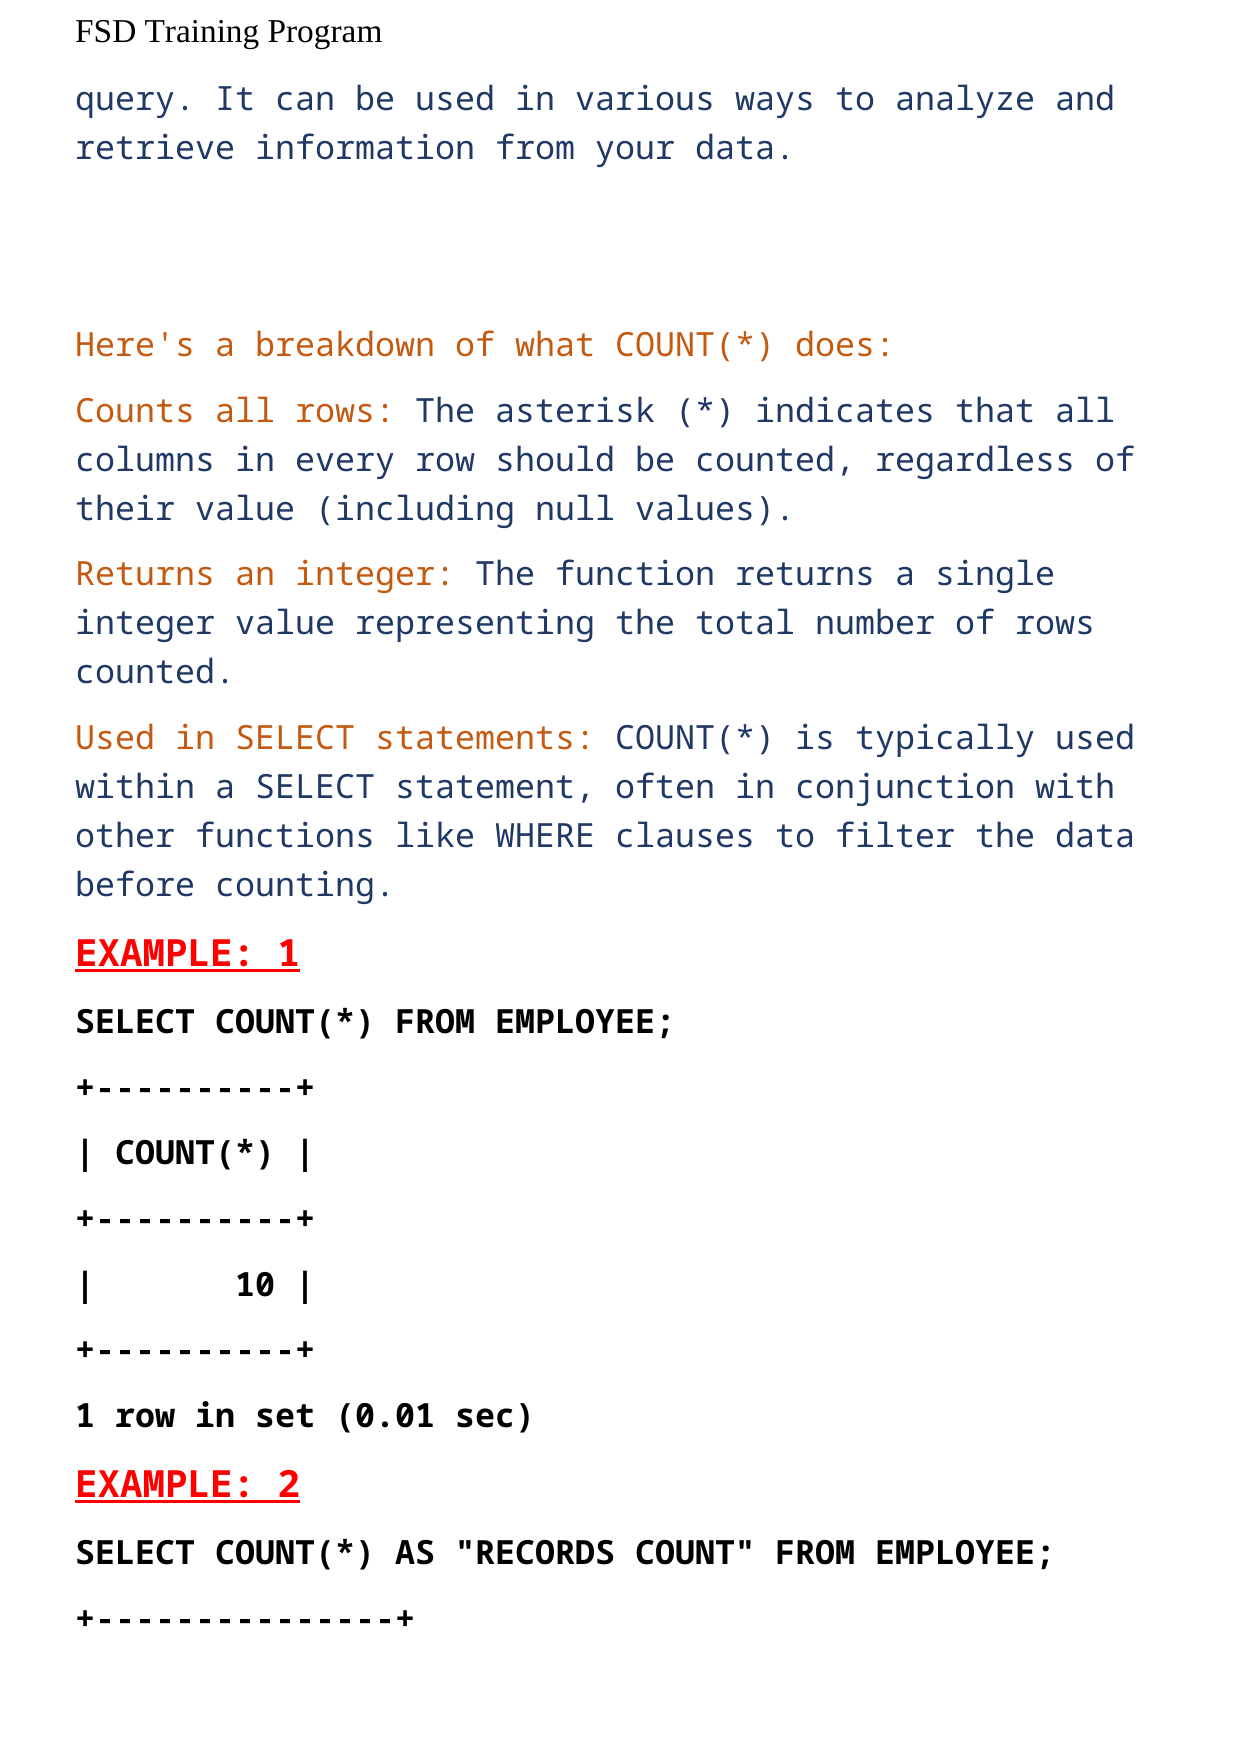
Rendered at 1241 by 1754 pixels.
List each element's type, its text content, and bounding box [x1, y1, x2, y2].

text SELECT COUNT(*) FROM EMPLOYEE; [75, 998, 1165, 1043]
text Used in SELECT statements: COUNT(*) is typically used within a SELECT statement, often in conjunction with other functions like WHERE clauses to filter the data before counting. [75, 713, 1165, 906]
text +----------+ [75, 1063, 1165, 1109]
text 1 row in set (0.01 sec) [75, 1392, 1165, 1437]
text EXAMPLE: 1 [75, 926, 1165, 977]
text SELECT COUNT(*) AS "RECORDS COUNT" FROM EMPLOYEE; [75, 1529, 1165, 1574]
text query. It can be used in various ways to analyze and retrieve information from your data. [75, 75, 1165, 169]
text Here's a breakdown of what COUNT(*) does: [75, 321, 1165, 366]
text | 10 | [75, 1260, 1165, 1306]
text EXAMPLE: 2 [75, 1457, 1165, 1508]
text | COUNT(*) | [75, 1129, 1165, 1174]
text Returns an integer: The function returns a single integer value representing the total number of rows counted. [75, 550, 1165, 693]
text +----------+ [75, 1195, 1165, 1240]
text +---------------+ [75, 1594, 1165, 1640]
text Counts all rows: The asterisk (*) indicates that all columns in every row should be counted, regardless of their value (including null values). [75, 386, 1165, 530]
text +----------+ [75, 1326, 1165, 1371]
